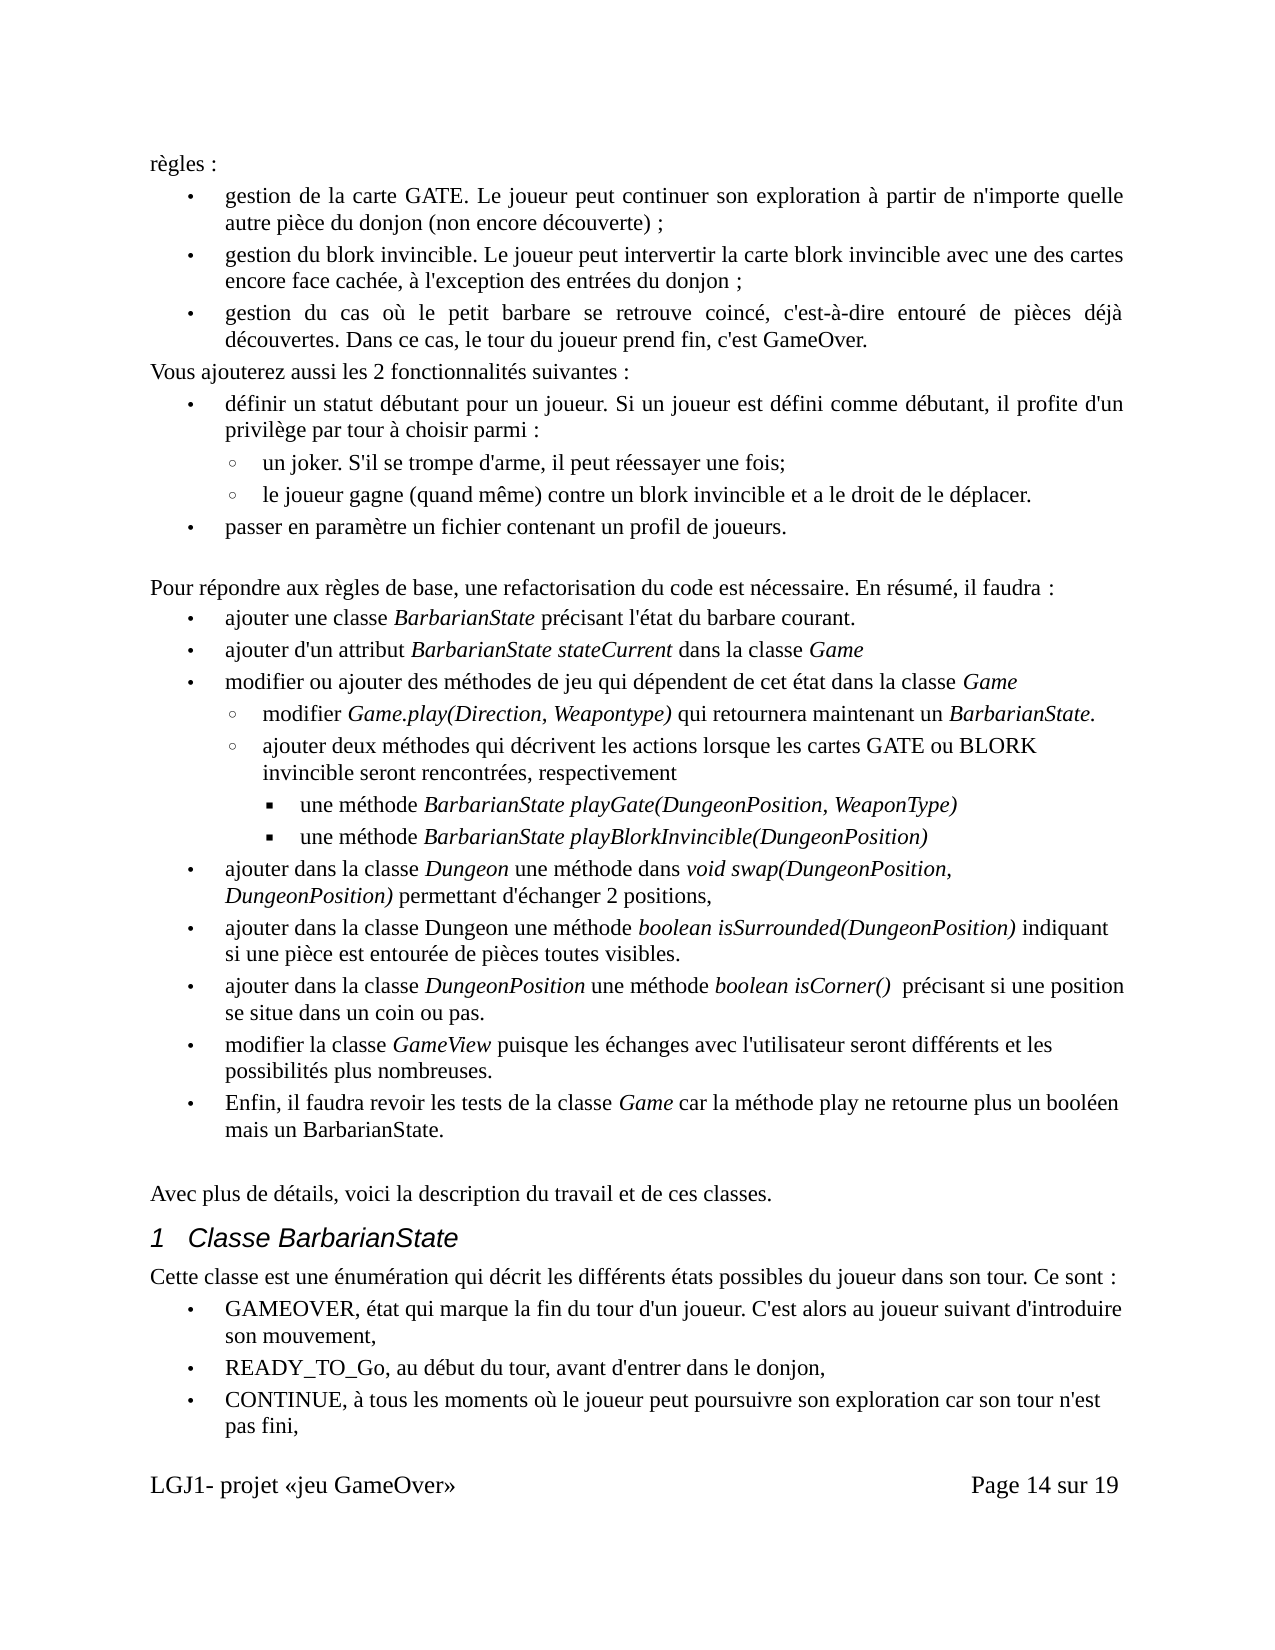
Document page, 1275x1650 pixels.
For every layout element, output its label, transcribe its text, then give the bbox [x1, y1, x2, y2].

list ajouter dans la classe Dungeon une méthode dans void swap(DungeonPosition, DungeonPosition) permettant d'échanger 2 positions, [187, 855, 1125, 908]
list un joker. S'il se trompe d'arme, il peut réessayer une fois; [225, 448, 1125, 475]
list définir un statut débutant pour un joueur. Si un joueur est défini comme débutant, il profite d'un privilège par tour à choisir parmi : [187, 390, 1125, 443]
list ajouter dans la classe Dungeon une méthode boolean isSurrounded(DungeonPosition) indiquant si une pièce est entourée de pièces toutes visibles. [187, 914, 1125, 967]
list passer en paramètre un fichier contenant un profil de joueurs. [187, 513, 1125, 539]
list READY_TO_Go, au début du tour, avant d'entrer dans le donjon, [187, 1354, 1125, 1380]
text Avec plus de détails, voici la description du travail et de ces classes. [150, 1180, 1125, 1207]
text Cette classe est une énumération qui décrit les différents états possibles du joueur dans son tour. Ce sont : [150, 1263, 1125, 1289]
list gestion de la carte GATE. Le joueur peut continuer son exploration à partir de n'importe quelle autre pièce du donjon (non encore découverte) ; [187, 182, 1125, 235]
list gestion du blork invincible. Le joueur peut intervertir la carte blork invincible avec une des cartes encore face cachée, à l'exception des entrées du donjon ; [187, 241, 1125, 293]
text Pour répondre aux règles de base, une refactorisation du code est nécessaire. En résumé, il faudra : [150, 574, 1125, 601]
list GAMEOVER, état qui marque la fin du tour d'un joueur. C'est alors au joueur suivant d'introduire son mouvement, [187, 1295, 1125, 1348]
list ajouter dans la classe DungeonPosition une méthode boolean isCorner() précisant si une position se situe dans un coin ou pas. [187, 972, 1125, 1025]
list CONTINUE, à tous les moments où le joueur peut poursuivre son exploration car son tour n'est pas fini, [187, 1386, 1125, 1439]
text règles : [150, 150, 1125, 176]
list le joueur gagne (quand même) contre un blork invincible et a le droit de le déplacer. [225, 481, 1125, 507]
list Enfin, il faudra revoir les tests de la classe Game car la méthode play ne retourne plus un booléen mais un BarbarianState. [187, 1089, 1125, 1142]
list ajouter deux méthodes qui décrivent les actions lorsque les cartes GATE ou BLORK invincible seront rencontrées, respectivement [225, 732, 1125, 785]
list modifier la classe GameView puisque les échanges avec l'utilisateur seront différents et les possibilités plus nombreuses. [187, 1031, 1125, 1084]
text Vous ajouterez aussi les 2 fonctionnalités suivantes : [150, 358, 1125, 384]
subtitle Classe BarbarianState [150, 1222, 1125, 1254]
list modifier Game.play(Direction, Weapontype) qui retournera maintenant un BarbarianState. [225, 700, 1125, 727]
list ajouter d'un attribut BarbarianState stateCurrent dans la classe Game [187, 636, 1125, 662]
list gestion du cas où le petit barbare se retrouve coincé, c'est-à-dire entouré de pièces déjà découvertes. Dans ce cas, le tour du joueur prend fin, c'est GameOver. [187, 299, 1125, 352]
list ajouter une classe BarbarianState précisant l'état du barbare courant. [187, 604, 1125, 630]
list modifier ou ajouter des méthodes de jeu qui dépendent de cet état dans la classe Game [187, 668, 1125, 694]
list une méthode BarbarianState playGate(DungeonPosition, WeaponType) [262, 791, 1125, 817]
list une méthode BarbarianState playBlorkInvincible(DungeonPosition) [262, 823, 1125, 849]
